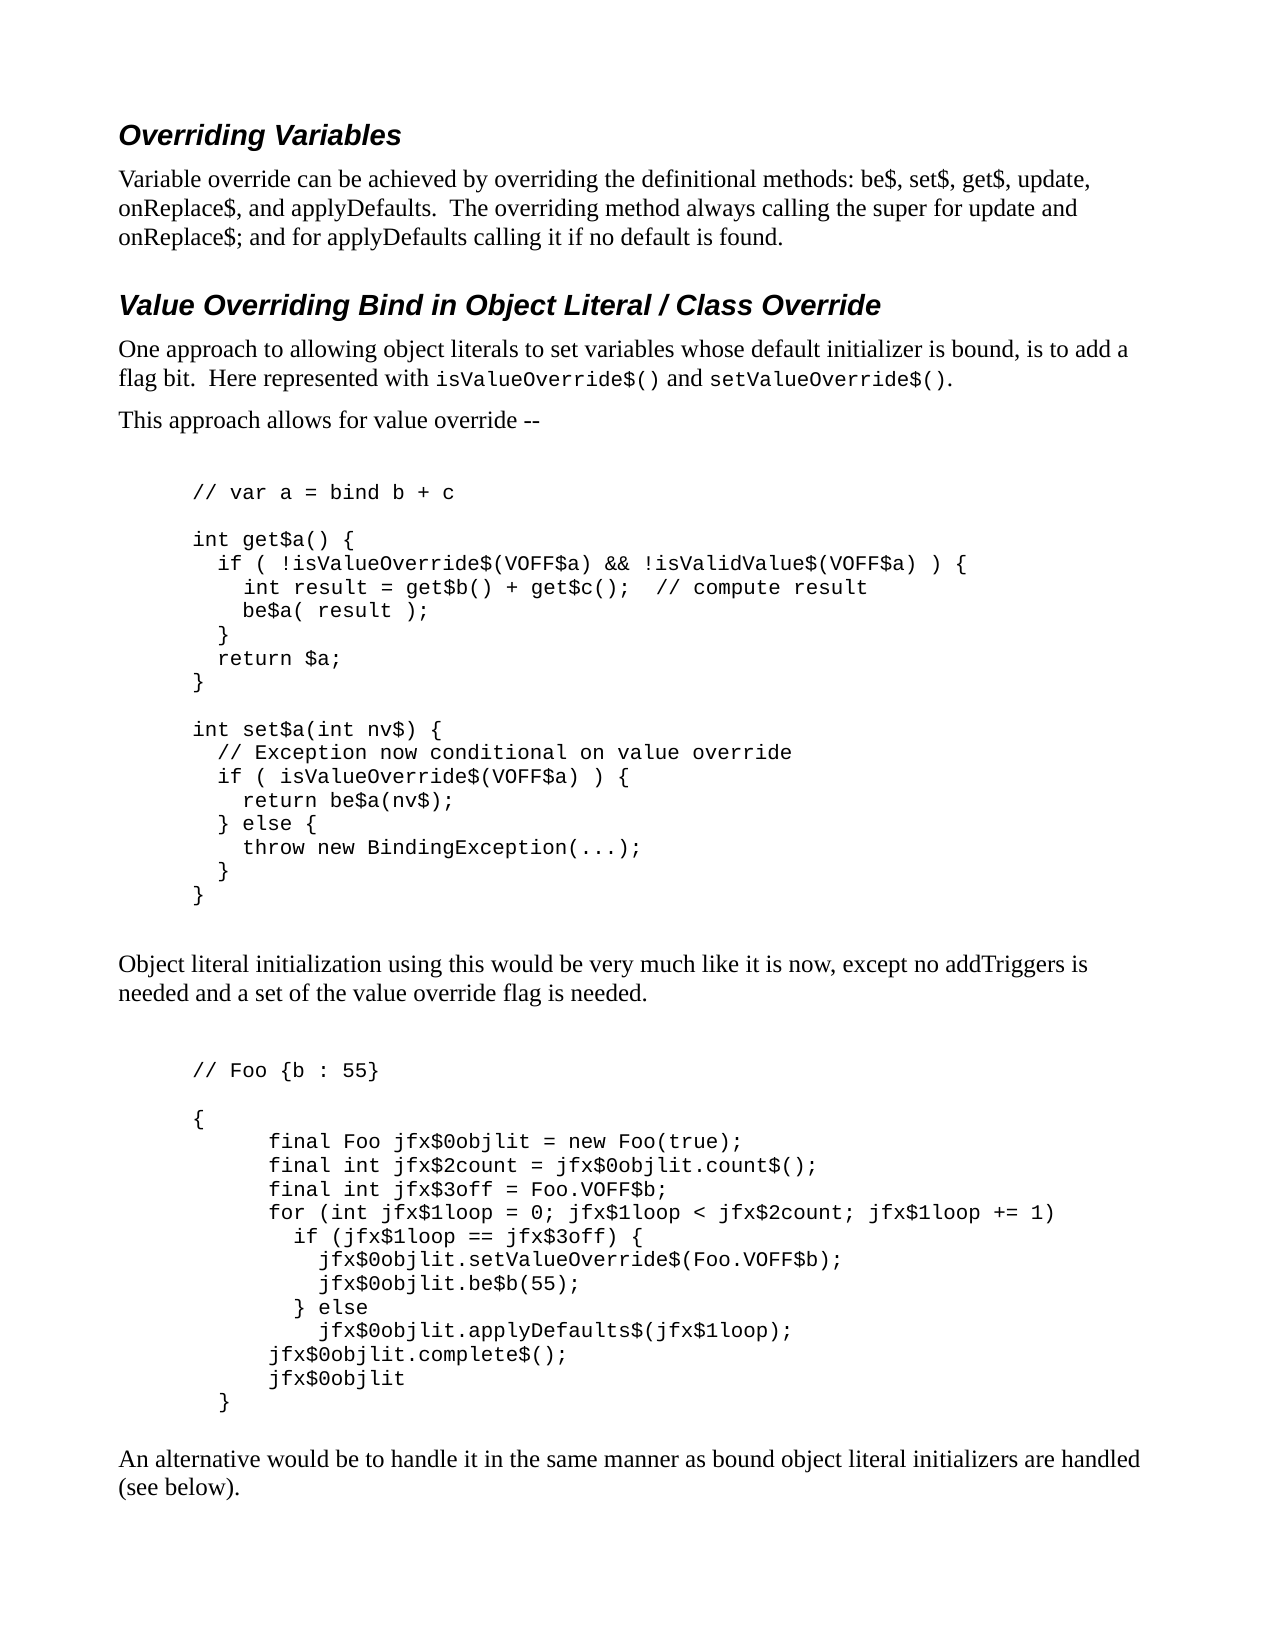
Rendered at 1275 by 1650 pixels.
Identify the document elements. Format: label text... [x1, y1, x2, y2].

text return $a; [118, 648, 1157, 671]
text } else [118, 1297, 1157, 1320]
subtitle Overriding Variables [118, 118, 1157, 152]
text } [118, 624, 1157, 648]
text throw new BindingException(...); [118, 837, 1157, 861]
text if ( isValueOverride$(VOFF$a) ) { [118, 766, 1157, 789]
text Object literal initialization using this would be very much like it is now, except no addTriggers is needed and a set of the value override flag is needed. [118, 949, 1157, 1007]
text int set$a(int nv$) { [118, 719, 1157, 742]
text } [118, 861, 1157, 884]
text { [118, 1108, 1157, 1131]
text final int jfx$3off = Foo.VOFF$b; [118, 1178, 1157, 1202]
text } [118, 884, 1157, 908]
text } [118, 1391, 1157, 1415]
text int result = get$b() + get$c(); // compute result [118, 577, 1157, 600]
text // var a = bind b + c [118, 482, 1157, 506]
text int get$a() { [118, 529, 1157, 553]
text for (int jfx$1loop = 0; jfx$1loop < jfx$2count; jfx$1loop += 1) [118, 1202, 1157, 1226]
text One approach to allowing object literals to set variables whose default initializer is bound, is to add a flag bit. Here represented with isValueOverride$() and setValueOverride$(). [118, 334, 1157, 392]
text // Foo {b : 55} [118, 1060, 1157, 1084]
text final int jfx$2count = jfx$0objlit.count$(); [118, 1155, 1157, 1178]
text if (jfx$1loop == jfx$3off) { [118, 1226, 1157, 1249]
text return be$a(nv$); [118, 789, 1157, 813]
text This approach allows for value override -- [118, 405, 1157, 433]
text jfx$0objlit.be$b(55); [118, 1273, 1157, 1297]
text jfx$0objlit.applyDefaults$(jfx$1loop); [118, 1320, 1157, 1344]
subtitle Value Overriding Bind in Object Literal / Class Override [118, 288, 1157, 321]
text Variable override can be achieved by overriding the definitional methods: be$, set$, get$, update, onReplace$, and applyDefaults. The overriding method always calling the super for update and onReplace$; and for applyDefaults calling it if no default is found. [118, 164, 1157, 250]
text } else { [118, 813, 1157, 837]
text } [118, 671, 1157, 695]
text jfx$0objlit.setValueOverride$(Foo.VOFF$b); [118, 1249, 1157, 1273]
text if ( !isValueOverride$(VOFF$a) && !isValidValue$(VOFF$a) ) { [118, 553, 1157, 577]
text jfx$0objlit.complete$(); [118, 1344, 1157, 1368]
text // Exception now conditional on value override [118, 742, 1157, 766]
text be$a( result ); [118, 600, 1157, 624]
text jfx$0objlit [118, 1368, 1157, 1391]
text final Foo jfx$0objlit = new Foo(true); [118, 1131, 1157, 1155]
text An alternative would be to handle it in the same manner as bound object literal initializers are handled (see below). [118, 1444, 1157, 1501]
